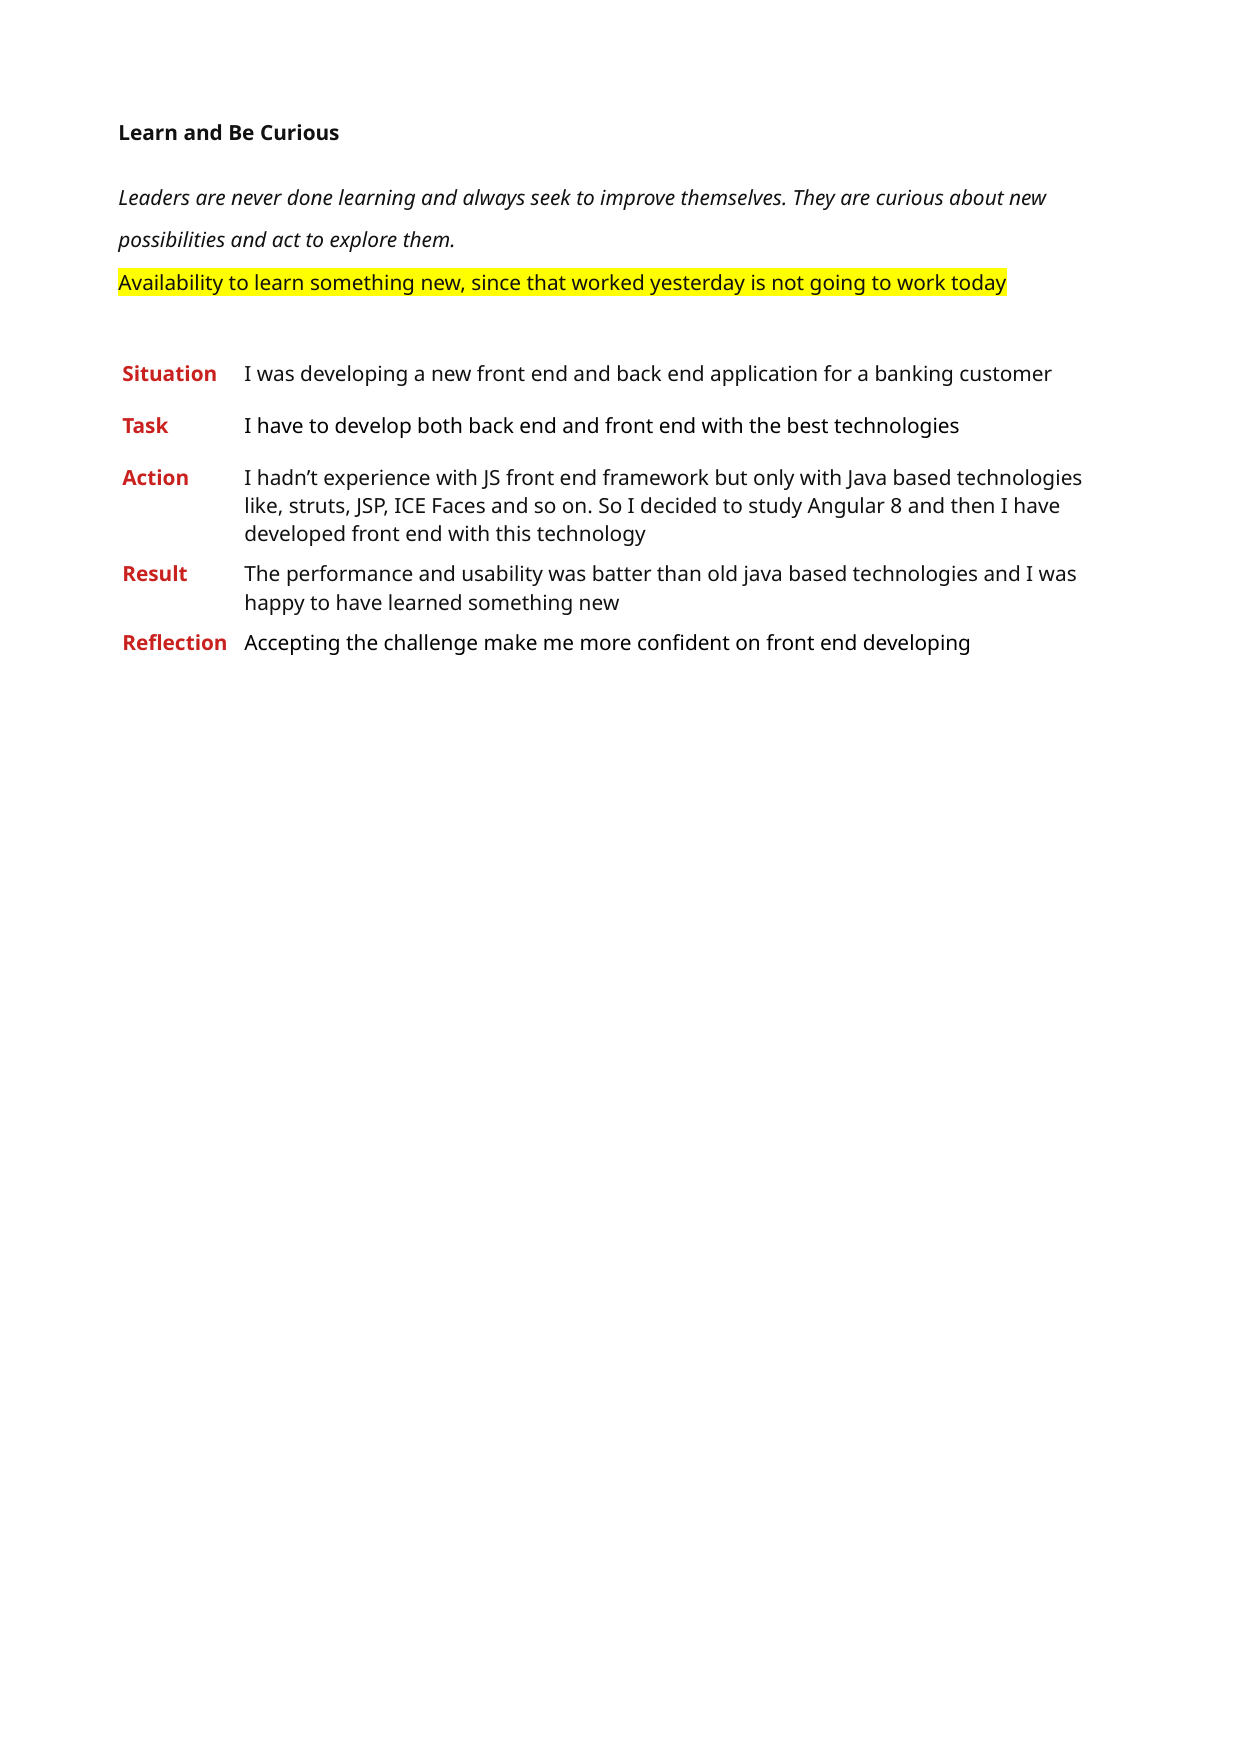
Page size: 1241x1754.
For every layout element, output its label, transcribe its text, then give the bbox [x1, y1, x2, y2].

table_header Situation [116, 353, 238, 405]
table_cell Result [116, 554, 238, 622]
text Leaders are never done learning and always seek to improve themselves. They are curious about new possibilities and act to explore them. [118, 183, 1122, 254]
table_cell The performance and usability was batter than old java based technologies and I was happy to have learned something new [238, 554, 1122, 622]
table_cell I hadn’t experience with JS front end framework but only with Java based technologies like, struts, JSP, ICE Faces and so on. So I decided to study Angular 8 and then I have developed front end with this technology [238, 457, 1122, 554]
subtitle Learn and Be Curious [118, 118, 1122, 147]
table_cell I have to develop both back end and front end with the best technologies [238, 405, 1122, 457]
table_header I was developing a new front end and back end application for a banking customer [238, 353, 1122, 405]
table_cell Accepting the challenge make me more confident on front end developing [238, 622, 1122, 674]
table_cell Task [116, 405, 238, 457]
text Availability to learn something new, since that worked yesterday is not going to work today [118, 268, 1122, 296]
table_cell Reflection [116, 622, 238, 674]
table_cell Action [116, 457, 238, 554]
